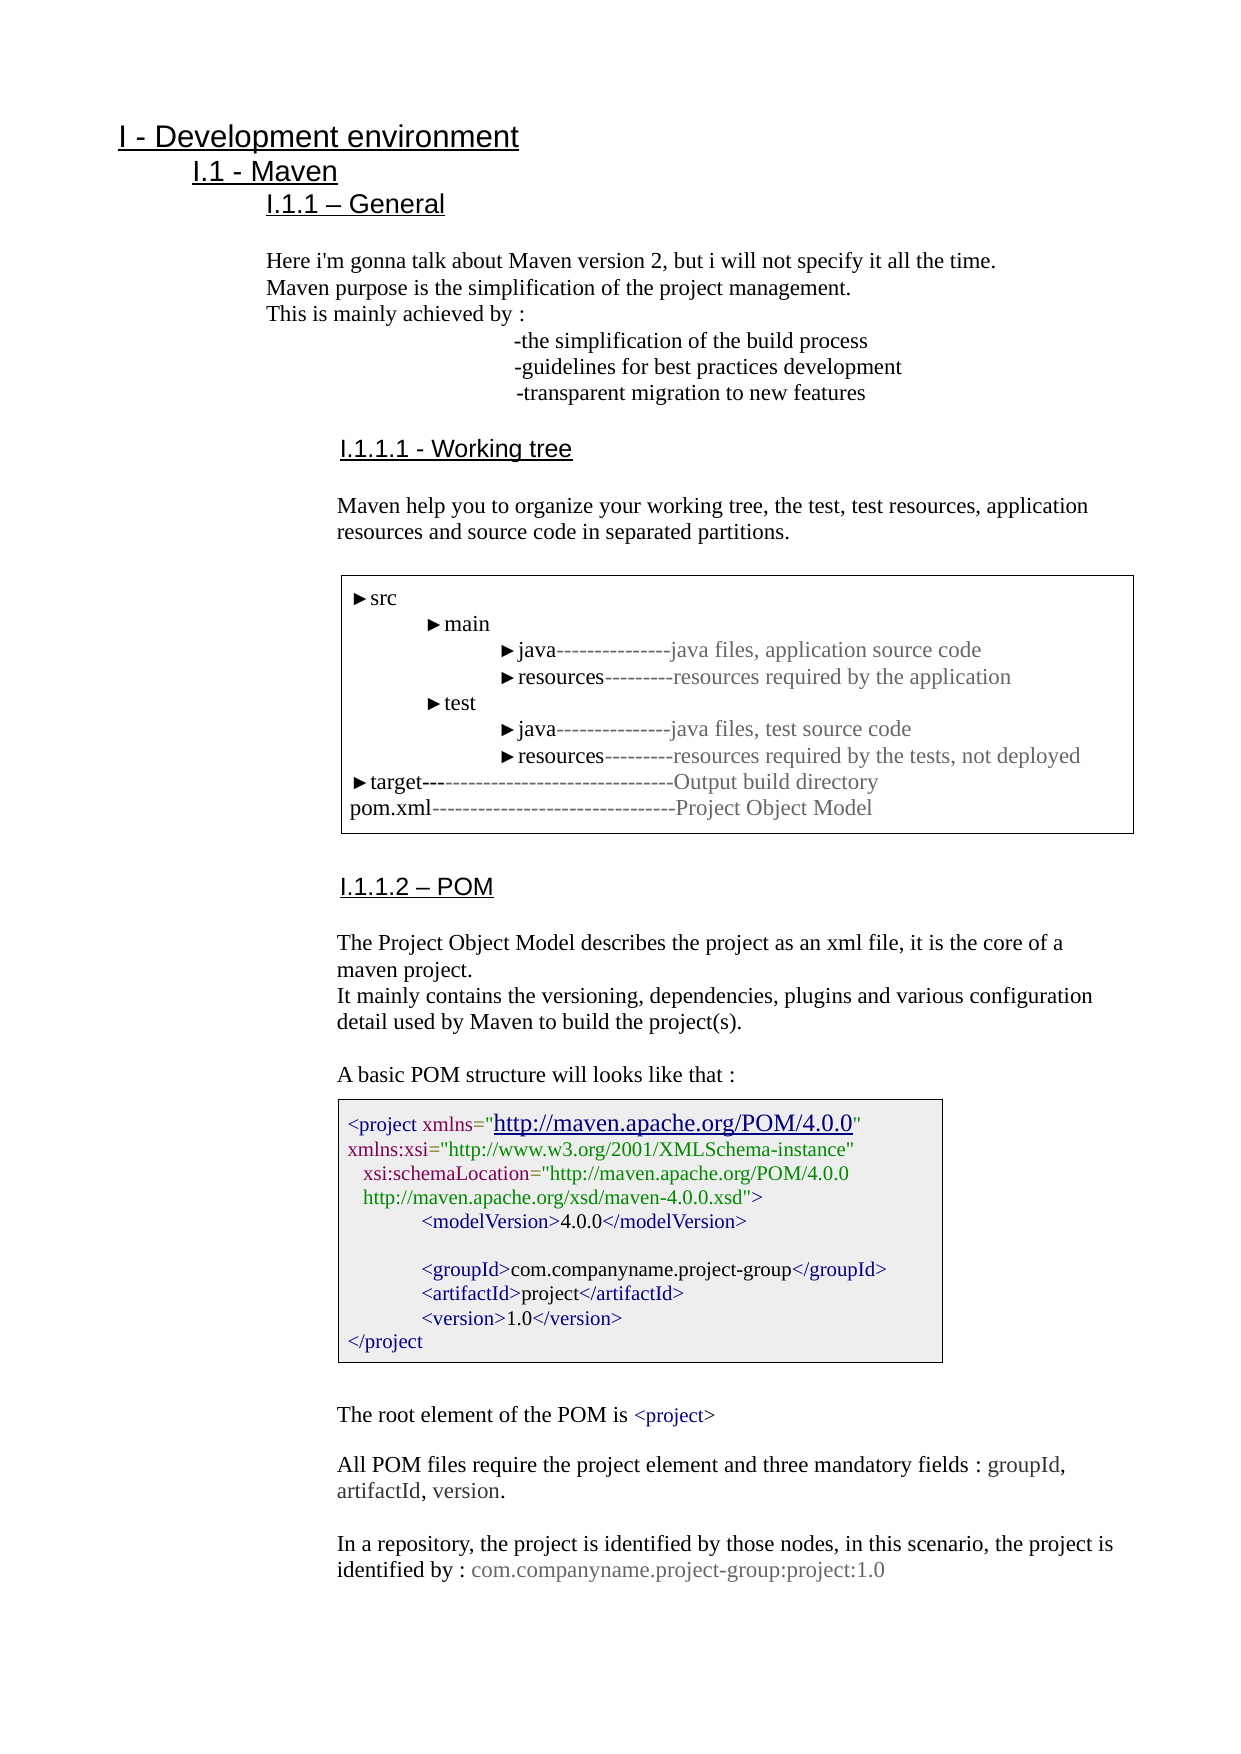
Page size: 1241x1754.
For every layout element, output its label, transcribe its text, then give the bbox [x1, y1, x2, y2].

text ►target---------------------------------Output build directory [349, 768, 1124, 794]
text I.1.1.2 – POM [339, 872, 1122, 901]
text All POM files require the project element and three mandatory fields : groupId, artifactId, version. [337, 1451, 1122, 1504]
text ►java---------------java files, application source code [349, 636, 1124, 663]
text ►test [349, 689, 1124, 715]
text Maven help you to organize your working tree, the test, test resources, application resources and source code in separated partitions. [337, 492, 1122, 545]
text I.1 - Maven [192, 154, 1122, 188]
text -the simplification of the build process [266, 327, 1122, 353]
text pom.xml--------------------------------Project Object Model [349, 794, 1124, 821]
text ►resources---------resources required by the tests, not deployed [349, 742, 1124, 768]
text Here i'm gonna talk about Maven version 2, but i will not specify it all the time. [266, 248, 1122, 274]
text http://maven.apache.org/xsd/maven-4.0.0.xsd"> [347, 1185, 933, 1209]
text -guidelines for best practices development [266, 353, 1122, 379]
text I - Development environment [118, 118, 1122, 154]
text <artifactId>project</artifactId> [347, 1281, 933, 1305]
text In a repository, the project is identified by those nodes, in this scenario, the project is identified by : com.companyname.project-group:project:1.0 [337, 1530, 1122, 1583]
text <project xmlns="http://maven.apache.org/POM/4.0.0" xmlns:xsi="http://www.w3.org/2001/XMLSchema-instance" [347, 1108, 933, 1161]
text Maven purpose is the simplification of the project management. [266, 274, 1122, 300]
text ►src [349, 584, 1124, 610]
text xsi:schemaLocation="http://maven.apache.org/POM/4.0.0 [347, 1161, 933, 1185]
text </project [347, 1329, 933, 1353]
text The Project Object Model describes the project as an xml file, it is the core of a maven project. [337, 929, 1122, 982]
text I.1.1.1 - Working tree [339, 434, 1122, 463]
text It mainly contains the versioning, dependencies, plugins and various configuration detail used by Maven to build the project(s). [337, 982, 1122, 1035]
text <version>1.0</version> [347, 1305, 933, 1329]
text ►main [349, 610, 1124, 636]
text ►resources---------resources required by the application [349, 663, 1124, 689]
text The root element of the POM is <project> [337, 1401, 1122, 1427]
text This is mainly achieved by : [266, 300, 1122, 327]
text A basic POM structure will looks like that : [337, 1061, 1122, 1087]
text <groupId>com.companyname.project-group</groupId> [347, 1257, 933, 1281]
text ►java---------------java files, test source code [349, 715, 1124, 742]
text I.1.1 – General [266, 188, 1122, 219]
text <modelVersion>4.0.0</modelVersion> [347, 1209, 933, 1233]
text -transparent migration to new features [266, 379, 1122, 406]
